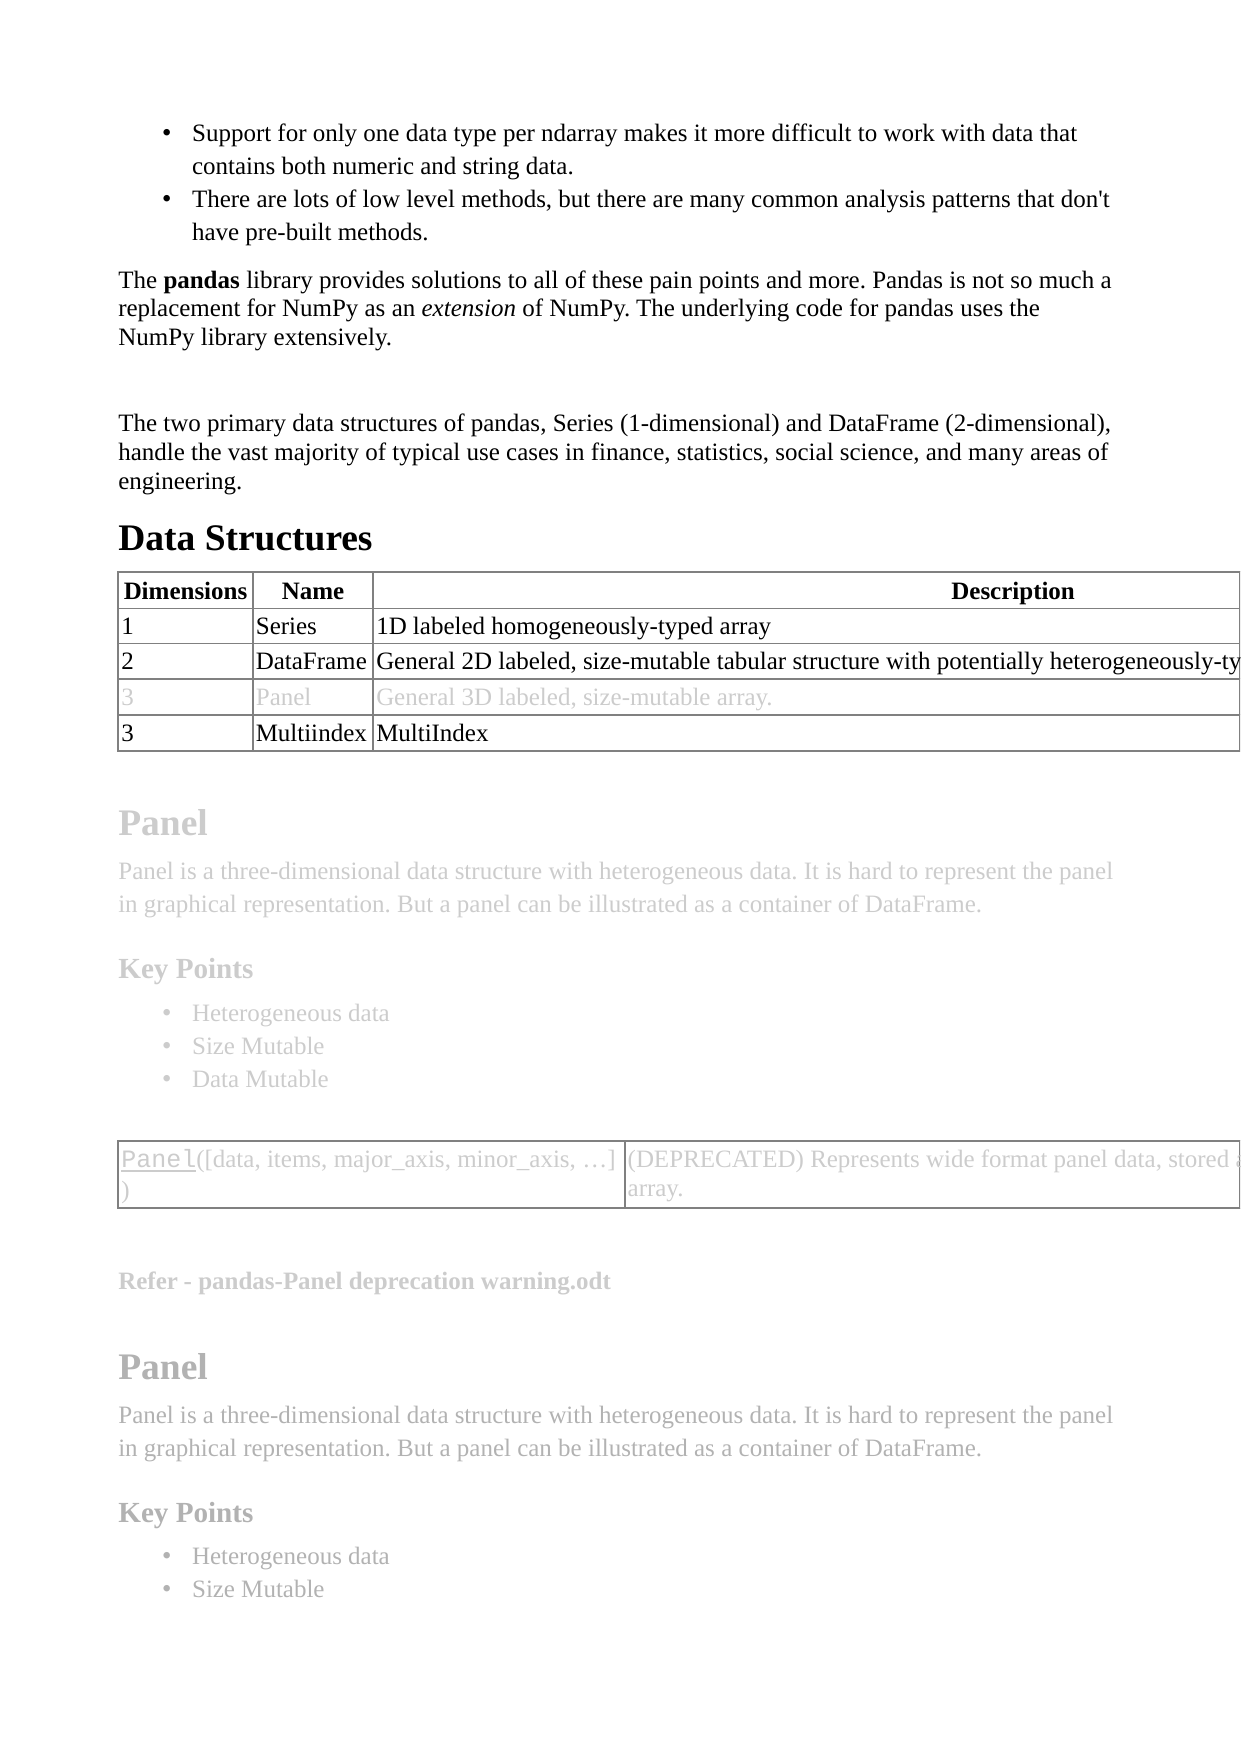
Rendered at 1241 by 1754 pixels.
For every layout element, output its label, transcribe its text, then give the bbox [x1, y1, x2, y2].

table_cell Panel [254, 680, 372, 713]
list Heterogeneous data [162, 1541, 1122, 1570]
table_header (DEPRECATED) Represents wide format panel data, stored as 3-dimensional array. [626, 1142, 1239, 1207]
table_cell General 2D labeled, size-mutable tabular structure with potentially heterogeneously-typed column [374, 644, 1239, 677]
text Panel is a three-dimensional data structure with heterogeneous data. It is hard to represent the panel in graphical representation. But a panel can be illustrated as a container of DataFrame. [118, 856, 1122, 918]
subtitle Panel [118, 801, 1122, 844]
text Refer - pandas-Panel deprecation warning.odt [118, 1266, 1122, 1295]
table_cell 1D labeled homogeneously-typed array [374, 609, 1239, 642]
text The two primary data structures of pandas, Series (1-dimensional) and DataFrame (2-dimensional), handle the vast majority of typical use cases in finance, statistics, social science, and many areas of engineering. [118, 408, 1122, 495]
subtitle Panel [118, 1344, 1122, 1388]
list Size Mutable [162, 1574, 1122, 1603]
table_header Dimensions [119, 573, 252, 607]
table_cell General 3D labeled, size-mutable array. [374, 680, 1239, 713]
table_cell MultiIndex [374, 716, 1239, 750]
list Size Mutable [162, 1031, 1122, 1059]
text The pandas library provides solutions to all of these pain points and more. Pandas is not so much a replacement for NumPy as an extension of NumPy. The underlying code for pandas uses the NumPy library extensively. [118, 265, 1122, 351]
table_cell Series [254, 609, 372, 642]
table_cell 2 [119, 644, 252, 677]
table_header Description [374, 573, 1239, 607]
list Data Mutable [162, 1064, 1122, 1092]
list Support for only one data type per ndarray makes it more difficult to work with data that contains both numeric and string data. [162, 118, 1122, 180]
subtitle Key Points [118, 952, 1122, 985]
table_cell Multiindex [254, 716, 372, 750]
text Panel is a three-dimensional data structure with heterogeneous data. It is hard to represent the panel in graphical representation. But a panel can be illustrated as a container of DataFrame. [118, 1400, 1122, 1462]
table_cell 3 [119, 680, 252, 713]
table_cell 1 [119, 609, 252, 642]
table_header Name [254, 573, 372, 607]
table_cell DataFrame [254, 644, 372, 677]
table_cell 3 [119, 716, 252, 750]
list Heterogeneous data [162, 998, 1122, 1026]
table_header Panel([data, items, major_axis, minor_axis, …]) [119, 1142, 624, 1207]
subtitle Key Points [118, 1495, 1122, 1529]
list There are lots of low level methods, but there are many common analysis patterns that don't have pre-built methods. [162, 184, 1122, 246]
subtitle Data Structures [118, 516, 1122, 559]
